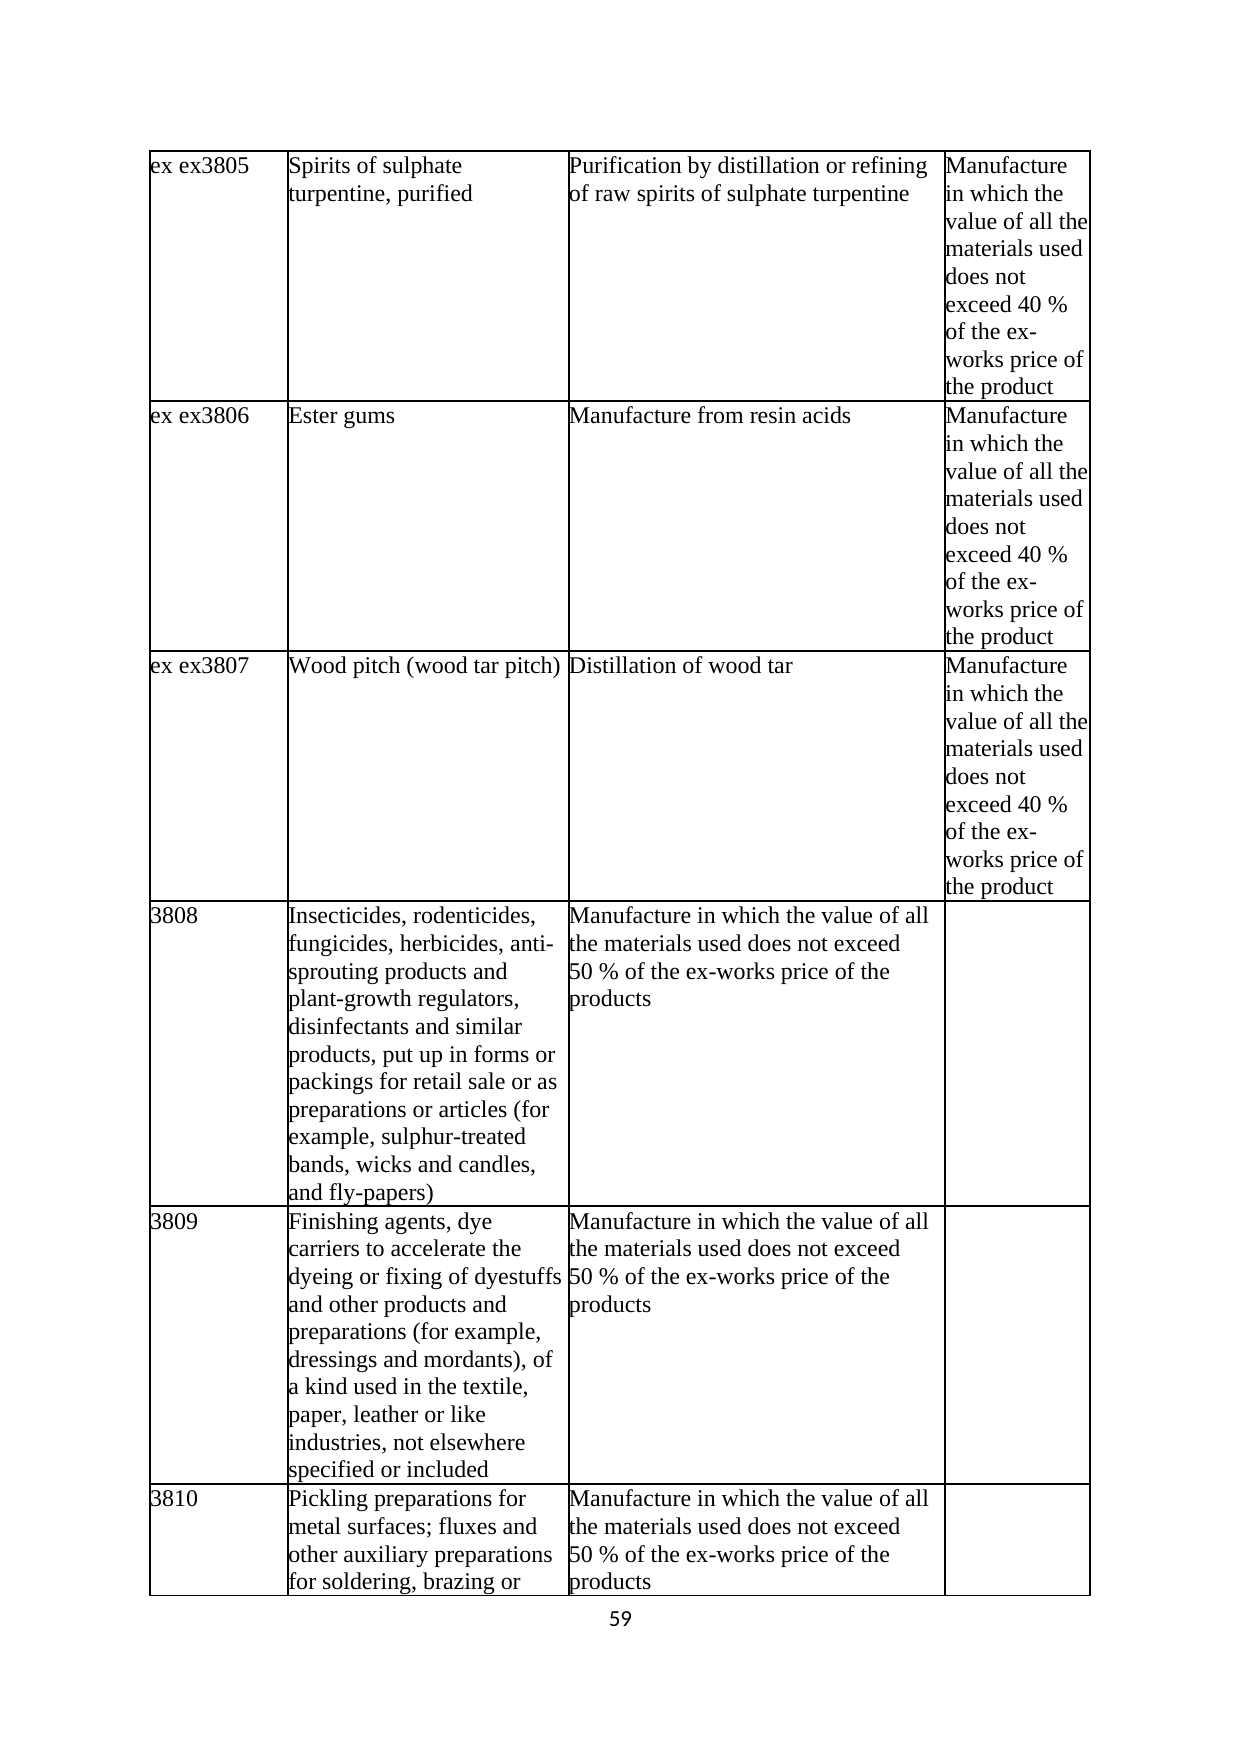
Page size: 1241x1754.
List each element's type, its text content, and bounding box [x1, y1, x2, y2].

table_cell Purification by distillation or refining of raw spirits of sulphate turpentine [570, 152, 944, 400]
table_cell 3809 [151, 1207, 287, 1483]
table_cell Manufacture from resin acids [570, 402, 944, 650]
table_cell Spirits of sulphate turpentine, purified [289, 152, 568, 400]
table_cell Manufacture in which the value of all the materials used does not exceed 50 % of the ex-works price of the products [570, 1485, 944, 1595]
table_cell Pickling preparations for metal surfaces; fluxes and other auxiliary preparations for soldering, brazing or [289, 1485, 568, 1595]
table_cell Manufacture in which the value of all the materials used does not exceed 40 % of the ex-works price of the product [946, 152, 1089, 400]
table_cell Finishing agents, dye carriers to accelerate the dyeing or fixing of dyestuffs and other products and preparations (for example, dressings and mordants), of a kind used in the textile, paper, leather or like industries, not elsewhere specified or included [289, 1207, 568, 1483]
table_cell ex ex3805 [151, 152, 287, 400]
table_cell Manufacture in which the value of all the materials used does not exceed 40 % of the ex-works price of the product [946, 402, 1089, 650]
table_cell ex ex3806 [151, 402, 287, 650]
table_cell [946, 1207, 1089, 1483]
table_cell Insecticides, rodenticides, fungicides, herbicides, anti-sprouting products and plant-growth regulators, disinfectants and similar products, put up in forms or packings for retail sale or as preparations or articles (for example, sulphur-treated bands, wicks and candles, and fly-papers) [289, 902, 568, 1205]
table_cell Wood pitch (wood tar pitch) [289, 652, 568, 900]
table_cell [946, 1485, 1089, 1595]
table_cell Ester gums [289, 402, 568, 650]
table_cell 3810 [151, 1485, 287, 1595]
table_cell 3808 [151, 902, 287, 1205]
table_cell Manufacture in which the value of all the materials used does not exceed 50 % of the ex-works price of the products [570, 1207, 944, 1483]
table_cell [946, 902, 1089, 1205]
table_cell Manufacture in which the value of all the materials used does not exceed 50 % of the ex-works price of the products [570, 902, 944, 1205]
table_cell ex ex3807 [151, 652, 287, 900]
table_cell Manufacture in which the value of all the materials used does not exceed 40 % of the ex-works price of the product [946, 652, 1089, 900]
table_cell Distillation of wood tar [570, 652, 944, 900]
